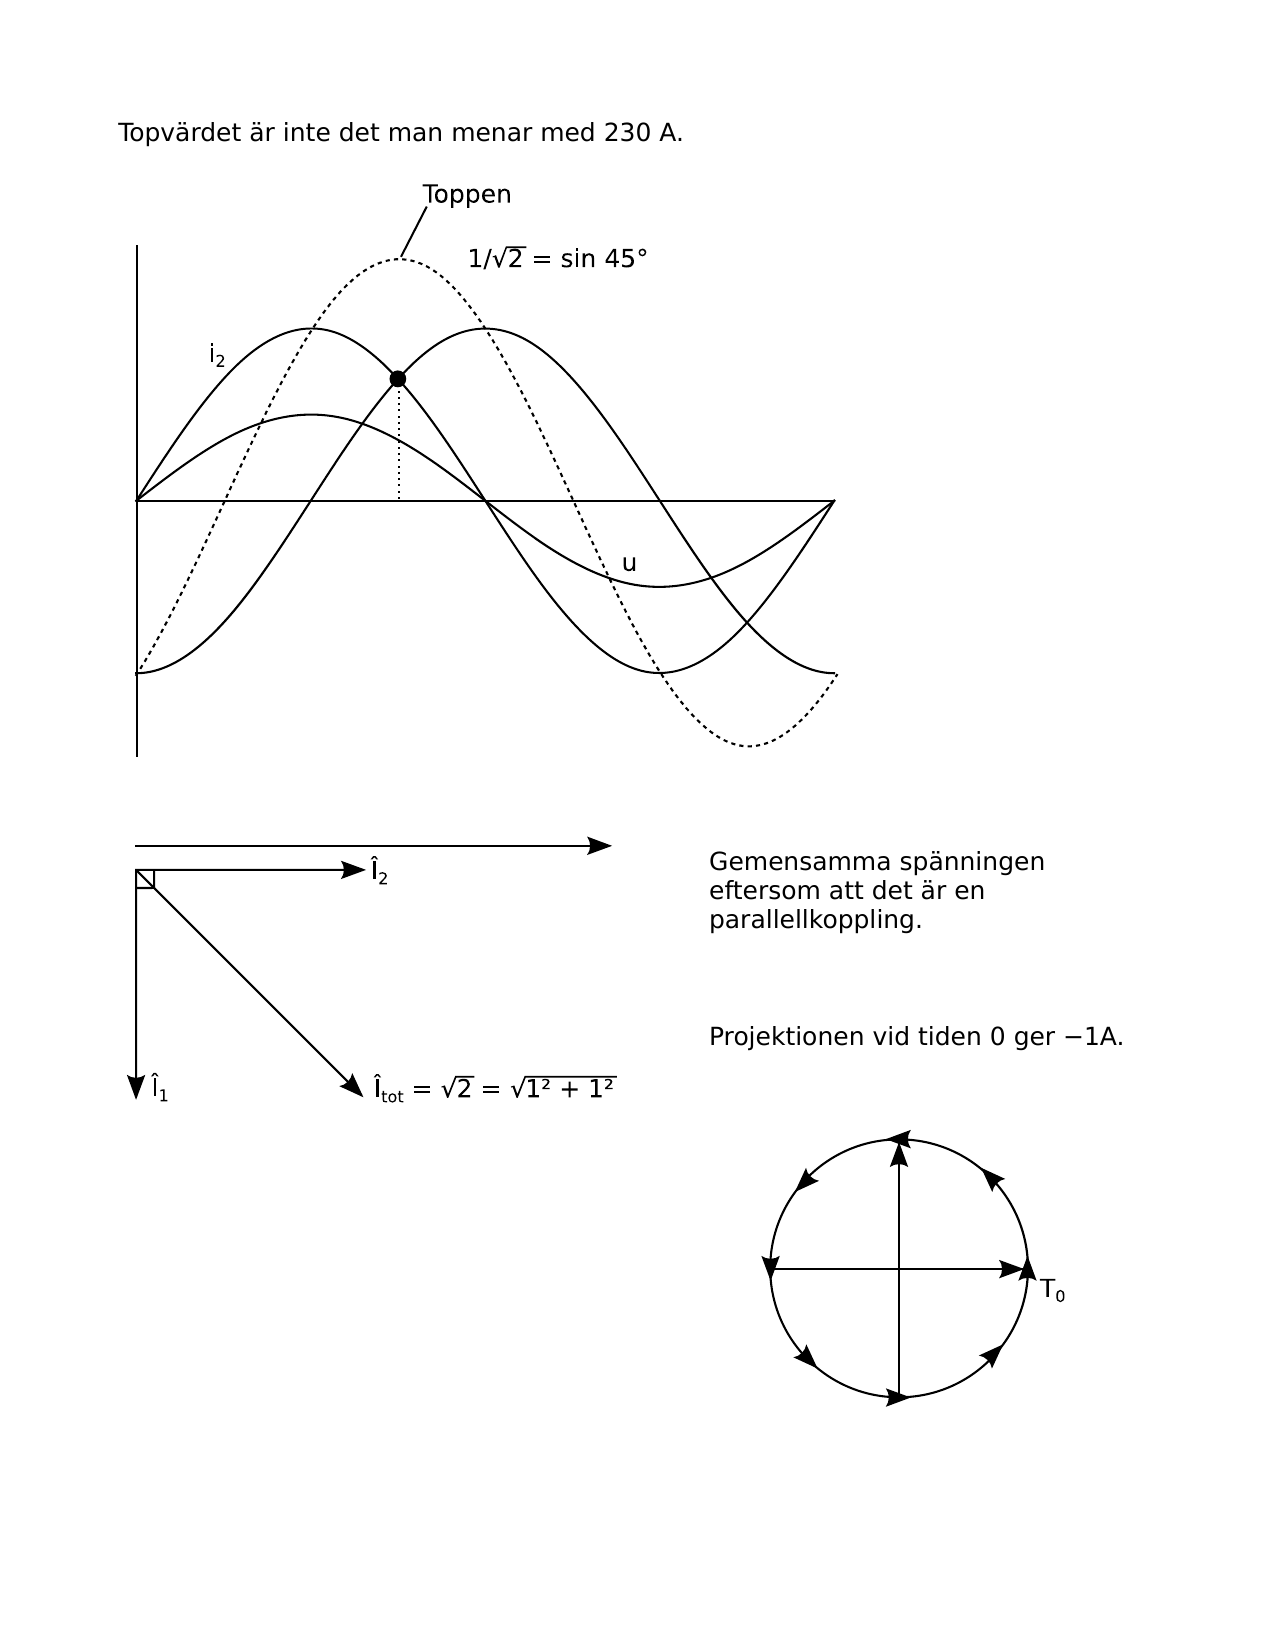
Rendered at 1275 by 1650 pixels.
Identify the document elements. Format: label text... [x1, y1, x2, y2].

text [138, 890, 169, 906]
text [138, 906, 198, 935]
text Gemensamma spänningen [118, 847, 1157, 876]
text [118, 876, 135, 906]
text Projektionen vid tiden 0 ger −1A. [291, 1022, 1157, 1051]
text [118, 906, 135, 935]
text parallellkoppling. [175, 906, 1157, 935]
text eftersom att det är en [156, 876, 1157, 906]
text [138, 1022, 314, 1051]
text Topvärdet är inte det man menar med 230 A. [118, 118, 1157, 147]
